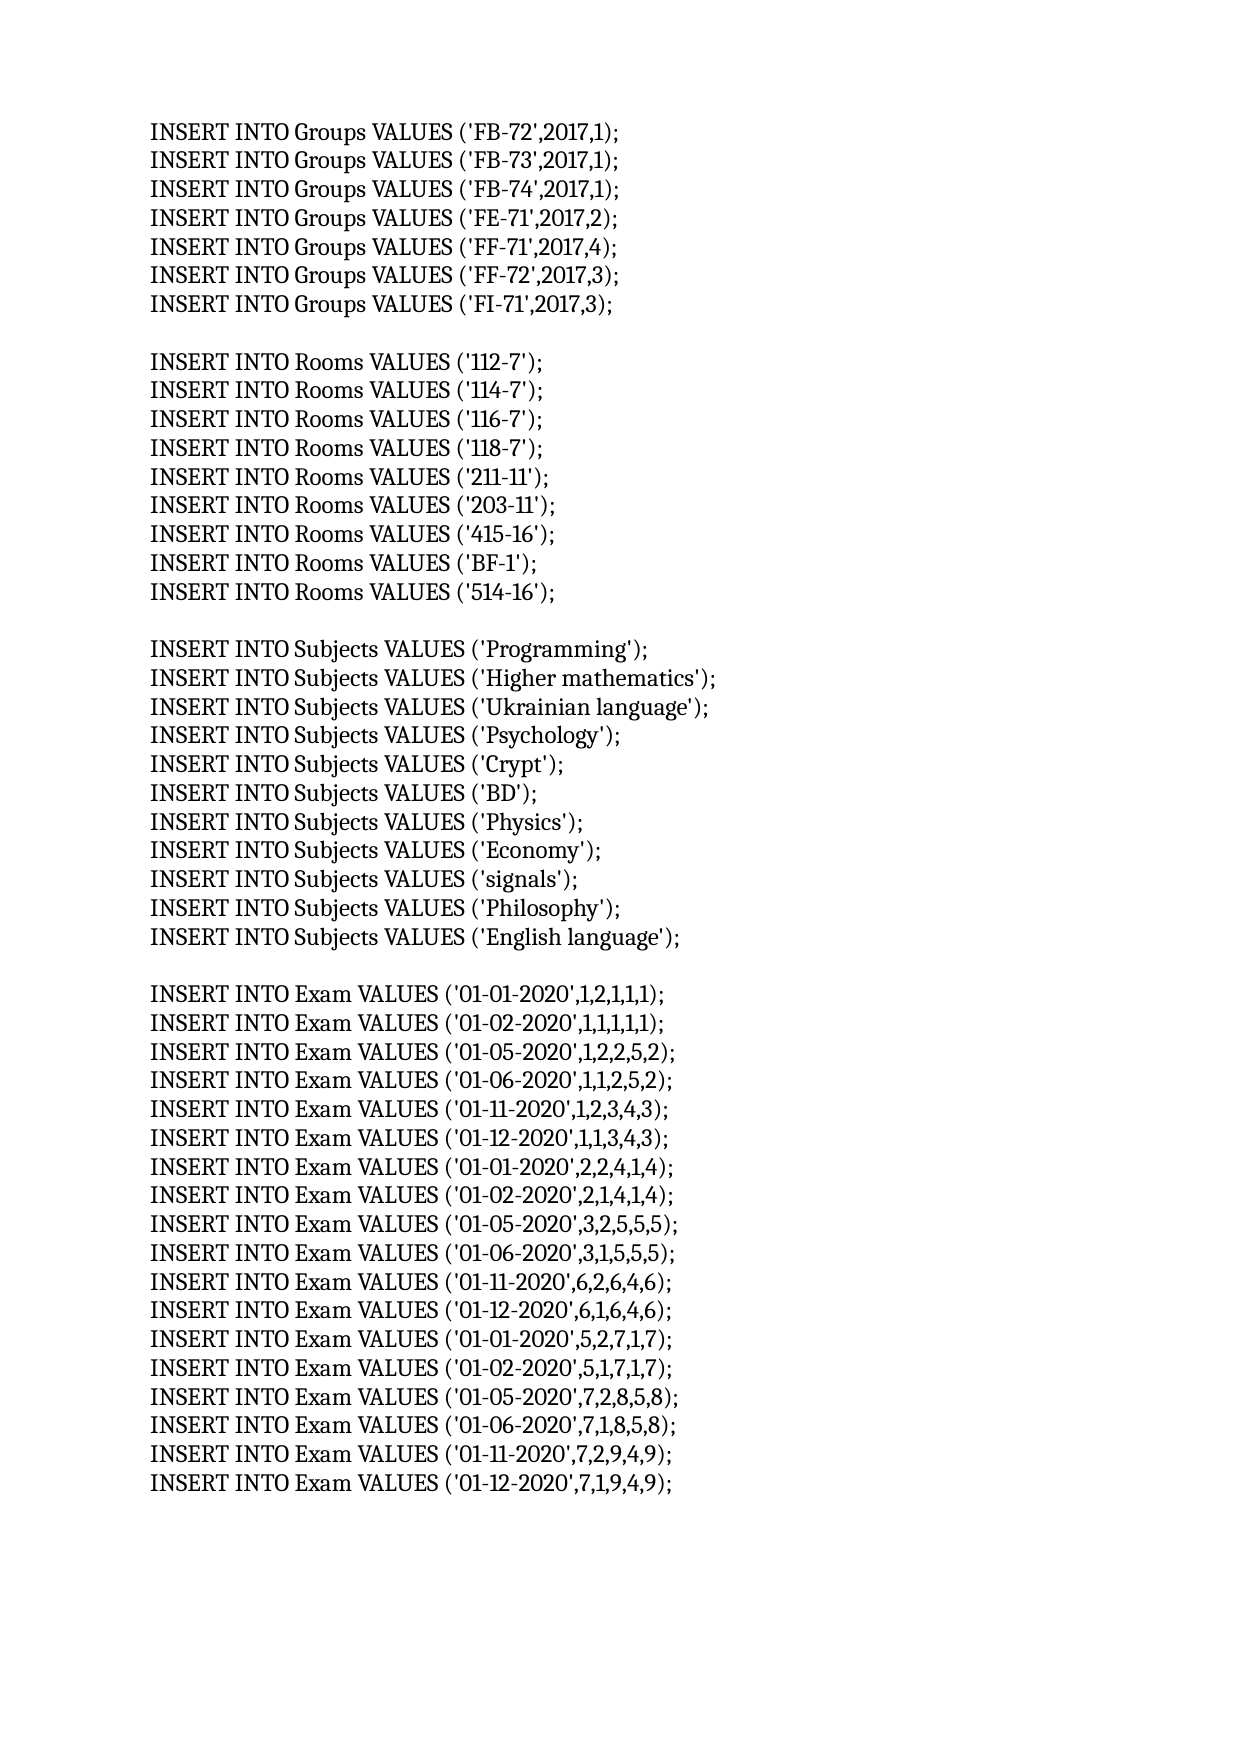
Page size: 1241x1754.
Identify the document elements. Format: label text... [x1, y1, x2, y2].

text INSERT INTO Exam VALUES ('01-05-2020',1,2,2,5,2); [150, 1038, 1152, 1066]
text INSERT INTO Rooms VALUES ('118-7'); [150, 434, 1152, 463]
text INSERT INTO Exam VALUES ('01-11-2020',1,2,3,4,3); [150, 1095, 1152, 1124]
text INSERT INTO Exam VALUES ('01-12-2020',6,1,6,4,6); [150, 1296, 1152, 1325]
text INSERT INTO Subjects VALUES ('Physics'); [150, 808, 1152, 836]
text INSERT INTO Rooms VALUES ('114-7'); [150, 376, 1152, 405]
text INSERT INTO Rooms VALUES ('203-11'); [150, 491, 1152, 520]
text INSERT INTO Subjects VALUES ('signals'); [150, 865, 1152, 894]
text INSERT INTO Groups VALUES ('FI-71',2017,3); [150, 290, 1152, 319]
text INSERT INTO Subjects VALUES ('Economy'); [150, 836, 1152, 865]
text INSERT INTO Rooms VALUES ('116-7'); [150, 405, 1152, 434]
text INSERT INTO Rooms VALUES ('415-16'); [150, 520, 1152, 549]
text INSERT INTO Exam VALUES ('01-01-2020',1,2,1,1,1); [150, 980, 1152, 1009]
text INSERT INTO Exam VALUES ('01-06-2020',1,1,2,5,2); [150, 1066, 1152, 1095]
text INSERT INTO Exam VALUES ('01-11-2020',7,2,9,4,9); [150, 1440, 1152, 1469]
text INSERT INTO Groups VALUES ('FB-72',2017,1); [150, 118, 1152, 146]
text INSERT INTO Exam VALUES ('01-05-2020',7,2,8,5,8); [150, 1383, 1152, 1411]
text INSERT INTO Subjects VALUES ('Philosophy'); [150, 894, 1152, 923]
text INSERT INTO Subjects VALUES ('Psychology'); [150, 721, 1152, 750]
text INSERT INTO Rooms VALUES ('514-16'); [150, 578, 1152, 606]
text INSERT INTO Subjects VALUES ('Higher mathematics'); [150, 664, 1152, 693]
text INSERT INTO Exam VALUES ('01-01-2020',5,2,7,1,7); [150, 1325, 1152, 1354]
text INSERT INTO Rooms VALUES ('BF-1'); [150, 549, 1152, 578]
text INSERT INTO Groups VALUES ('FF-72',2017,3); [150, 261, 1152, 290]
text INSERT INTO Exam VALUES ('01-01-2020',2,2,4,1,4); [150, 1153, 1152, 1181]
text INSERT INTO Groups VALUES ('FE-71',2017,2); [150, 204, 1152, 233]
text INSERT INTO Exam VALUES ('01-02-2020',5,1,7,1,7); [150, 1354, 1152, 1383]
text INSERT INTO Exam VALUES ('01-02-2020',2,1,4,1,4); [150, 1181, 1152, 1210]
text INSERT INTO Groups VALUES ('FF-71',2017,4); [150, 233, 1152, 261]
text INSERT INTO Exam VALUES ('01-06-2020',7,1,8,5,8); [150, 1411, 1152, 1440]
text INSERT INTO Exam VALUES ('01-05-2020',3,2,5,5,5); [150, 1210, 1152, 1239]
text INSERT INTO Exam VALUES ('01-06-2020',3,1,5,5,5); [150, 1239, 1152, 1268]
text INSERT INTO Exam VALUES ('01-02-2020',1,1,1,1,1); [150, 1009, 1152, 1038]
text INSERT INTO Exam VALUES ('01-12-2020',7,1,9,4,9); [150, 1469, 1152, 1498]
text INSERT INTO Subjects VALUES ('Crypt'); [150, 750, 1152, 779]
text INSERT INTO Subjects VALUES ('Ukrainian language'); [150, 693, 1152, 721]
text INSERT INTO Groups VALUES ('FB-73',2017,1); [150, 146, 1152, 175]
text INSERT INTO Exam VALUES ('01-12-2020',1,1,3,4,3); [150, 1124, 1152, 1153]
text INSERT INTO Groups VALUES ('FB-74',2017,1); [150, 175, 1152, 204]
text INSERT INTO Exam VALUES ('01-11-2020',6,2,6,4,6); [150, 1268, 1152, 1296]
text INSERT INTO Subjects VALUES ('Programming'); [150, 635, 1152, 664]
text INSERT INTO Subjects VALUES ('English language'); [150, 923, 1152, 951]
text INSERT INTO Rooms VALUES ('211-11'); [150, 463, 1152, 491]
text INSERT INTO Subjects VALUES ('BD'); [150, 779, 1152, 808]
text INSERT INTO Rooms VALUES ('112-7'); [150, 348, 1152, 376]
